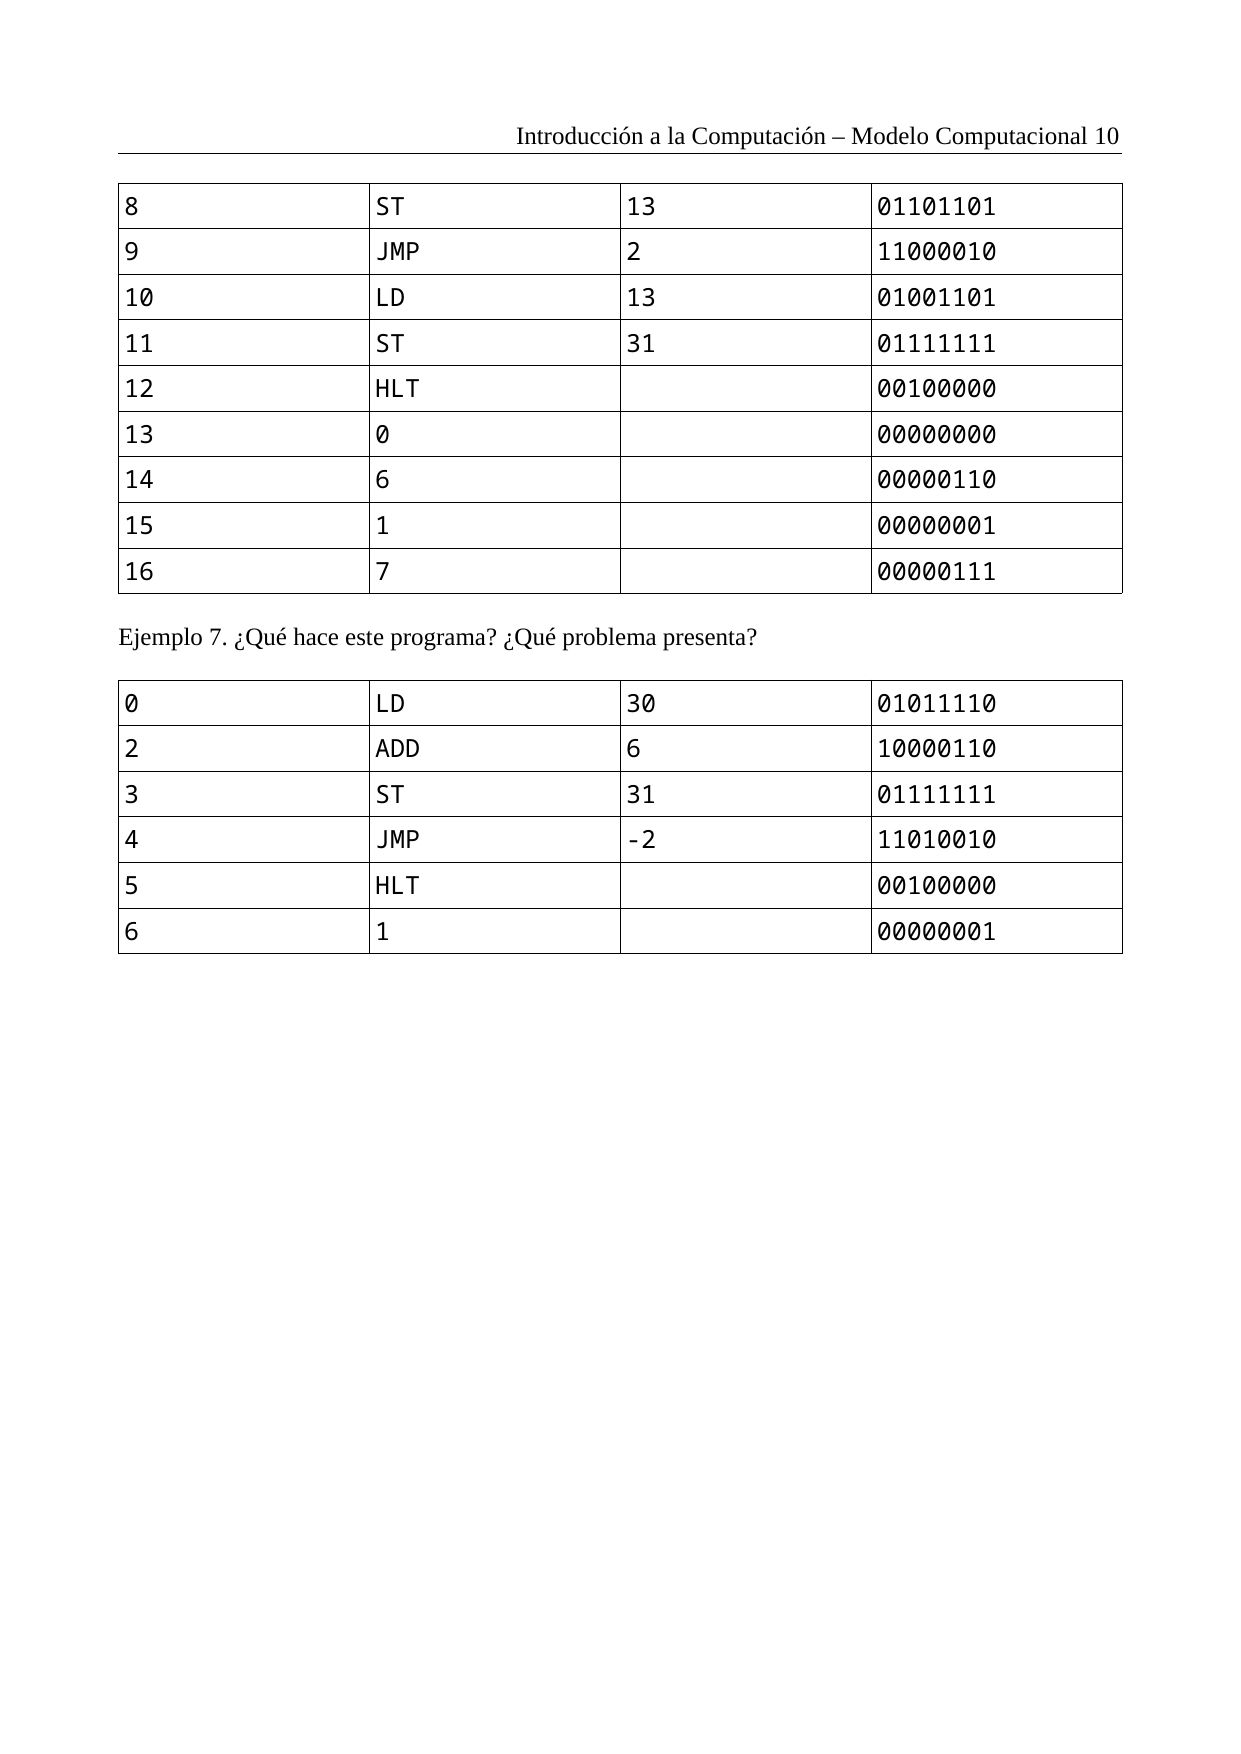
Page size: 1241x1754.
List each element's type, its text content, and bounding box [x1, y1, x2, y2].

table_cell [621, 549, 871, 593]
table_cell 31 [621, 772, 871, 816]
table_cell 8 [119, 184, 369, 228]
table_cell 01001101 [872, 275, 1122, 319]
table_cell 6 [370, 457, 620, 502]
table_cell LD [370, 275, 620, 319]
text Ejemplo 7. ¿Qué hace este programa? ¿Qué problema presenta? [118, 622, 1122, 651]
table_cell 11000010 [872, 229, 1122, 274]
table_cell 14 [119, 457, 369, 502]
table_cell 00000111 [872, 549, 1122, 593]
table_cell 12 [119, 366, 369, 411]
table_cell 10 [119, 275, 369, 319]
table_cell ST [370, 184, 620, 228]
table_cell [621, 457, 871, 502]
table_cell 00000110 [872, 457, 1122, 502]
table_cell 2 [621, 229, 871, 274]
table_cell HLT [370, 366, 620, 411]
table_cell 00000001 [872, 503, 1122, 547]
table_cell 1 [370, 909, 620, 953]
table_cell 13 [119, 412, 369, 456]
table_cell 01101101 [872, 184, 1122, 228]
table_cell JMP [370, 817, 620, 862]
table_cell ST [370, 320, 620, 365]
table_cell 15 [119, 503, 369, 547]
table_cell [621, 412, 871, 456]
table_cell 16 [119, 549, 369, 593]
table_cell 00100000 [872, 863, 1122, 908]
table_cell 00100000 [872, 366, 1122, 411]
table_cell 31 [621, 320, 871, 365]
table_cell 13 [621, 184, 871, 228]
table_cell 1 [370, 503, 620, 547]
table_cell 3 [119, 772, 369, 816]
table_cell 01111111 [872, 772, 1122, 816]
table_cell ADD [370, 726, 620, 771]
table_cell 0 [370, 412, 620, 456]
table_cell [621, 909, 871, 953]
table_cell 00000001 [872, 909, 1122, 953]
table_cell 7 [370, 549, 620, 593]
table_cell [621, 503, 871, 547]
table_cell 5 [119, 863, 369, 908]
table_cell 10000110 [872, 726, 1122, 771]
table_cell 13 [621, 275, 871, 319]
table_header LD [370, 681, 620, 725]
table_cell [621, 366, 871, 411]
table_cell [621, 863, 871, 908]
table_cell HLT [370, 863, 620, 908]
table_header 01011110 [872, 681, 1122, 725]
table_cell -2 [621, 817, 871, 862]
table_cell 2 [119, 726, 369, 771]
table_cell 6 [119, 909, 369, 953]
table_cell JMP [370, 229, 620, 274]
table_cell 4 [119, 817, 369, 862]
table_cell 01111111 [872, 320, 1122, 365]
table_cell 00000000 [872, 412, 1122, 456]
table_cell 11010010 [872, 817, 1122, 862]
table_cell 11 [119, 320, 369, 365]
table_cell 9 [119, 229, 369, 274]
table_cell 6 [621, 726, 871, 771]
table_header 0 [119, 681, 369, 725]
table_cell ST [370, 772, 620, 816]
table_header 30 [621, 681, 871, 725]
